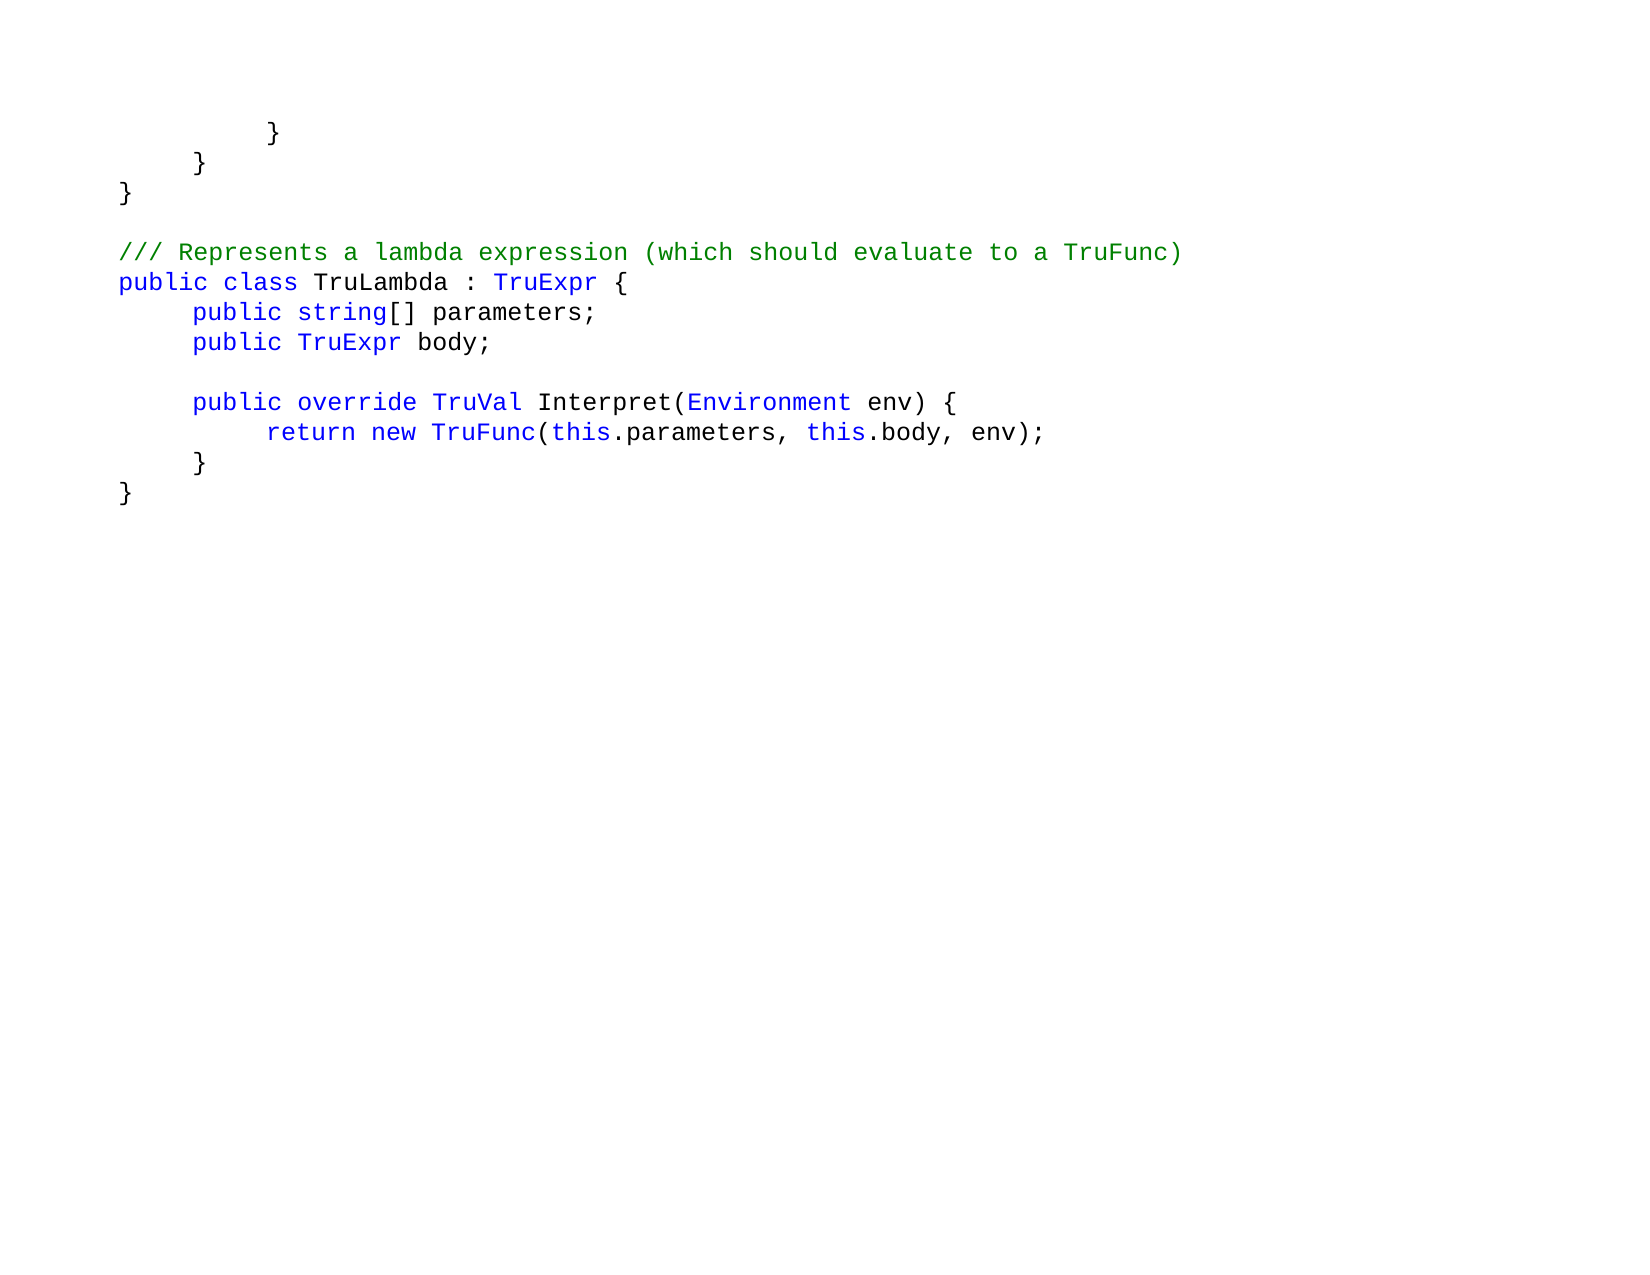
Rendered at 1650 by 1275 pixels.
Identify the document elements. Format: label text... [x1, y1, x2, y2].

text return new TruFunc(this.parameters, this.body, env); [118, 418, 1532, 448]
text public string[] parameters; [118, 298, 1532, 328]
text public class TruLambda : TruExpr { [118, 268, 1532, 298]
text } [118, 478, 1532, 508]
text /// Represents a lambda expression (which should evaluate to a TruFunc) [118, 238, 1532, 268]
text } [118, 178, 1532, 208]
text } [118, 148, 1532, 178]
text public TruExpr body; [118, 328, 1532, 358]
text public override TruVal Interpret(Environment env) { [118, 388, 1532, 418]
text } [118, 118, 1532, 148]
text } [118, 448, 1532, 478]
